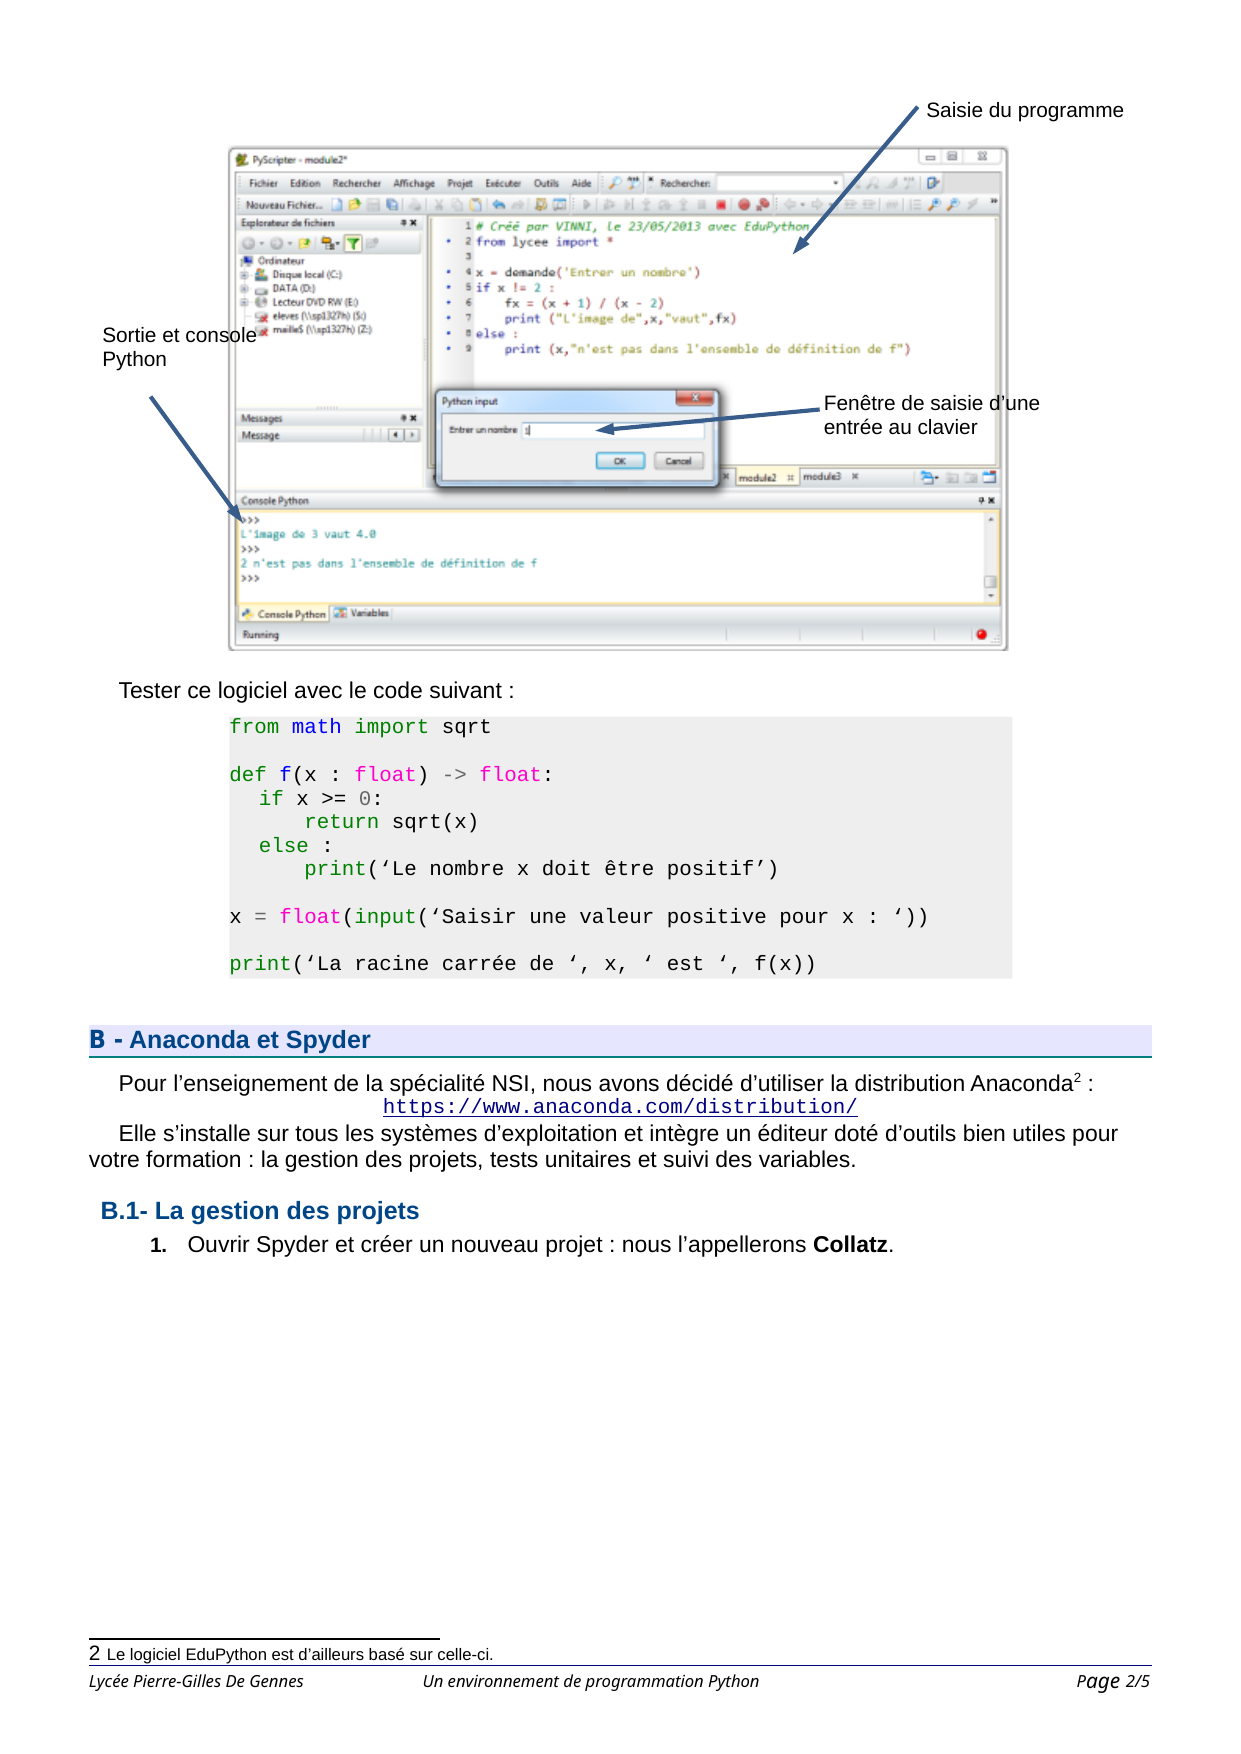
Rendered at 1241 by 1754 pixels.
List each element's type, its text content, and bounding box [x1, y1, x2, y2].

subtitle Anaconda et Spyder [89, 1025, 1152, 1056]
text Pour l’enseignement de la spécialité NSI, nous avons décidé d’utiliser la distribution Anaconda : [89, 1070, 1152, 1096]
list Ouvrir Spyder et créer un nouveau projet : nous l’appellerons Collatz. [150, 1231, 1152, 1257]
text https://www.anaconda.com/distribution/ [89, 1096, 1152, 1120]
subtitle La gestion des projets [89, 1196, 1152, 1225]
text Tester ce logiciel avec le code suivant : [89, 677, 1152, 703]
picture [227, 145, 1009, 651]
text Le logiciel EduPython est d’ailleurs basé sur celle-ci. [89, 1639, 1152, 1665]
text Elle s’installe sur tous les systèmes d’exploitation et intègre un éditeur doté d’outils bien utiles pour votre formation : la gestion des projets, tests unitaires et suivi des variables. [89, 1120, 1152, 1172]
